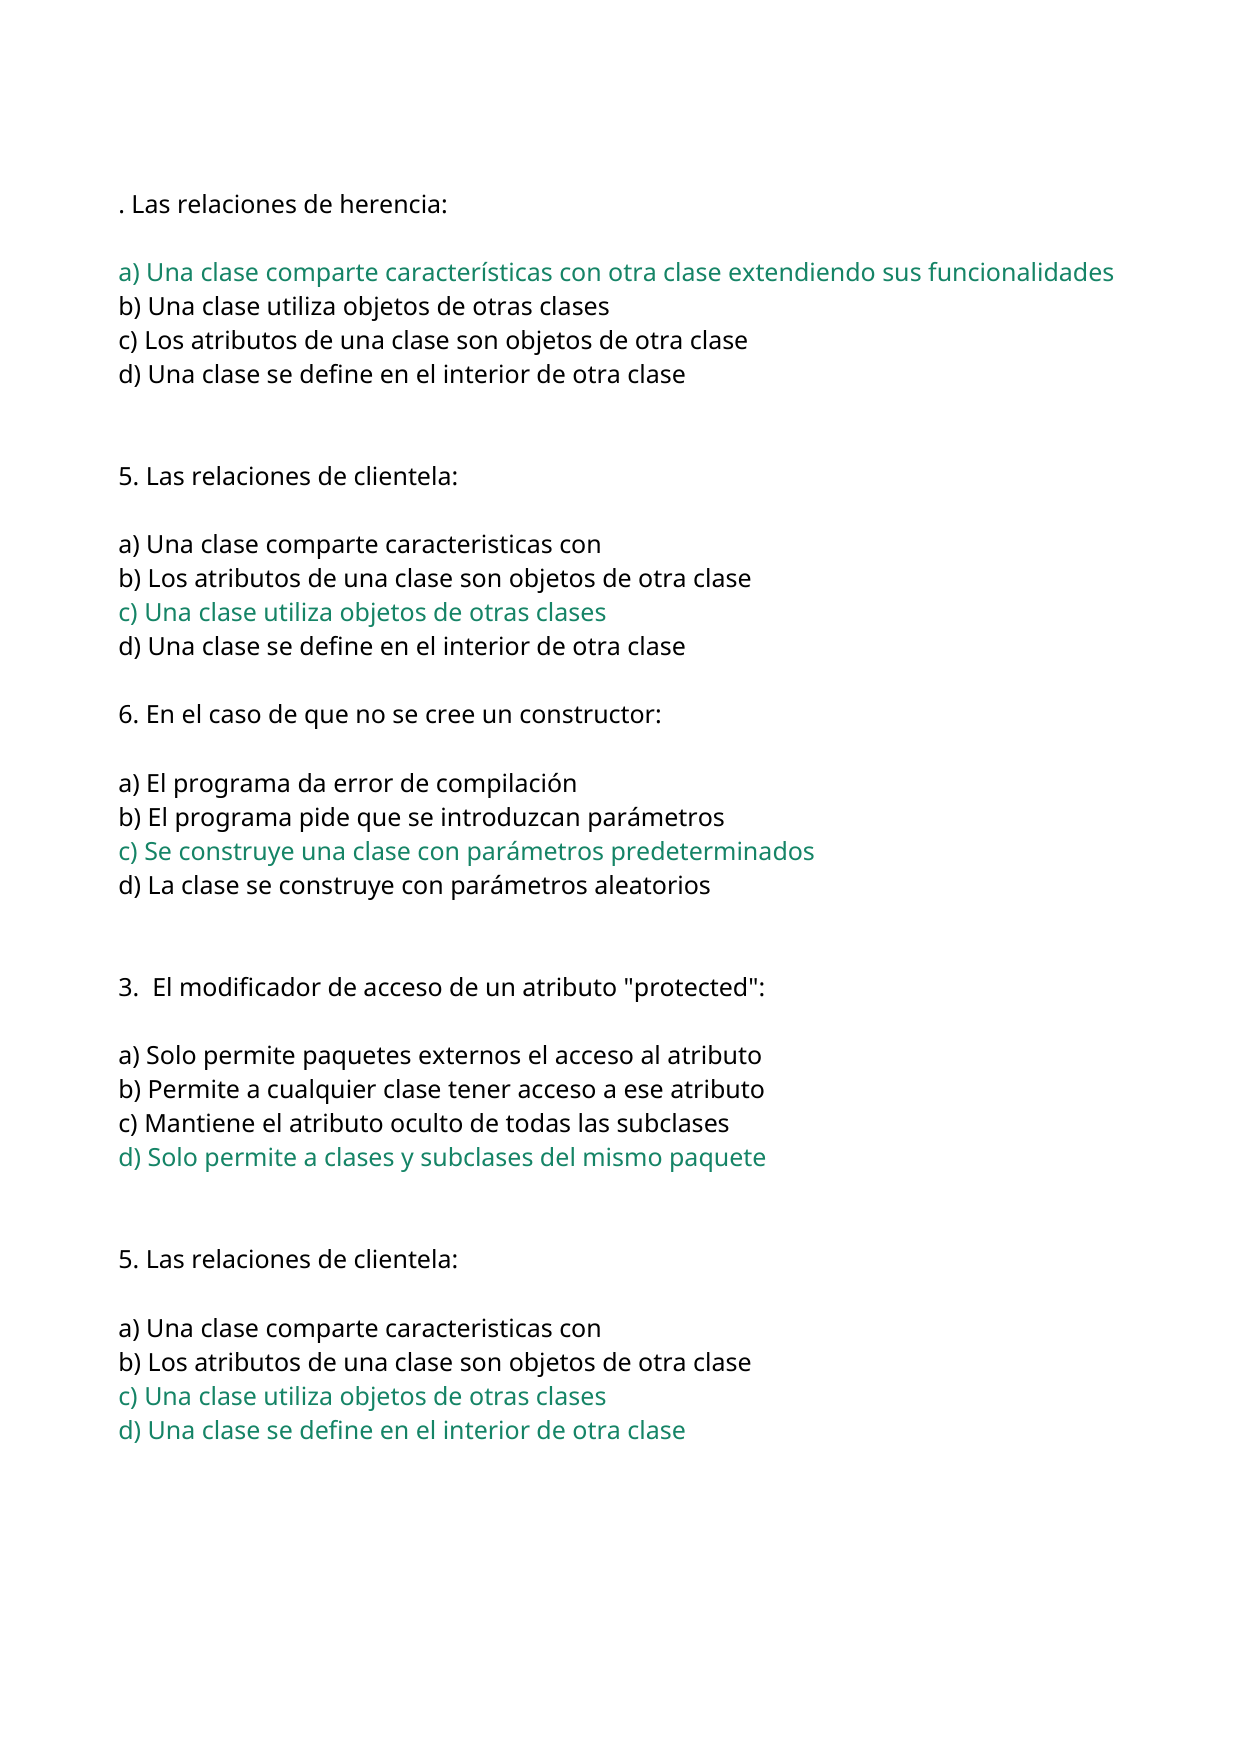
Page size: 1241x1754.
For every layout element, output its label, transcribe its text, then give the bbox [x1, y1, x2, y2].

text a) Solo permite paquetes externos el acceso al atributo [118, 1038, 1122, 1072]
text a) Una clase comparte caracteristicas con [118, 1310, 1122, 1344]
text d) Una clase se define en el interior de otra clase [118, 1412, 1122, 1447]
text c) Los atributos de una clase son objetos de otra clase [118, 322, 1122, 357]
text d) Una clase se define en el interior de otra clase [118, 629, 1122, 663]
text c) Una clase utiliza objetos de otras clases [118, 1378, 1122, 1412]
text c) Se construye una clase con parámetros predeterminados [118, 833, 1122, 867]
text a) El programa da error de compilación [118, 765, 1122, 799]
text 3. El modificador de acceso de un atributo "protected": [118, 970, 1122, 1004]
text d) Una clase se define en el interior de otra clase [118, 357, 1122, 391]
text c) Mantiene el atributo oculto de todas las subclases [118, 1106, 1122, 1140]
text 6. En el caso de que no se cree un constructor: [118, 697, 1122, 731]
text a) Una clase comparte caracteristicas con [118, 527, 1122, 561]
text b) Los atributos de una clase son objetos de otra clase [118, 561, 1122, 595]
text b) Una clase utiliza objetos de otras clases [118, 288, 1122, 322]
text d) Solo permite a clases y subclases del mismo paquete [118, 1140, 1122, 1174]
text 5. Las relaciones de clientela: [118, 1242, 1122, 1276]
text a) Una clase comparte características con otra clase extendiendo sus funcionalidades [118, 254, 1122, 288]
text b) Permite a cualquier clase tener acceso a ese atributo [118, 1072, 1122, 1106]
text b) El programa pide que se introduzcan parámetros [118, 799, 1122, 833]
text 5. Las relaciones de clientela: [118, 459, 1122, 493]
text d) La clase se construye con parámetros aleatorios [118, 867, 1122, 902]
text c) Una clase utiliza objetos de otras clases [118, 595, 1122, 629]
text b) Los atributos de una clase son objetos de otra clase [118, 1344, 1122, 1378]
text . Las relaciones de herencia: [118, 186, 1122, 220]
